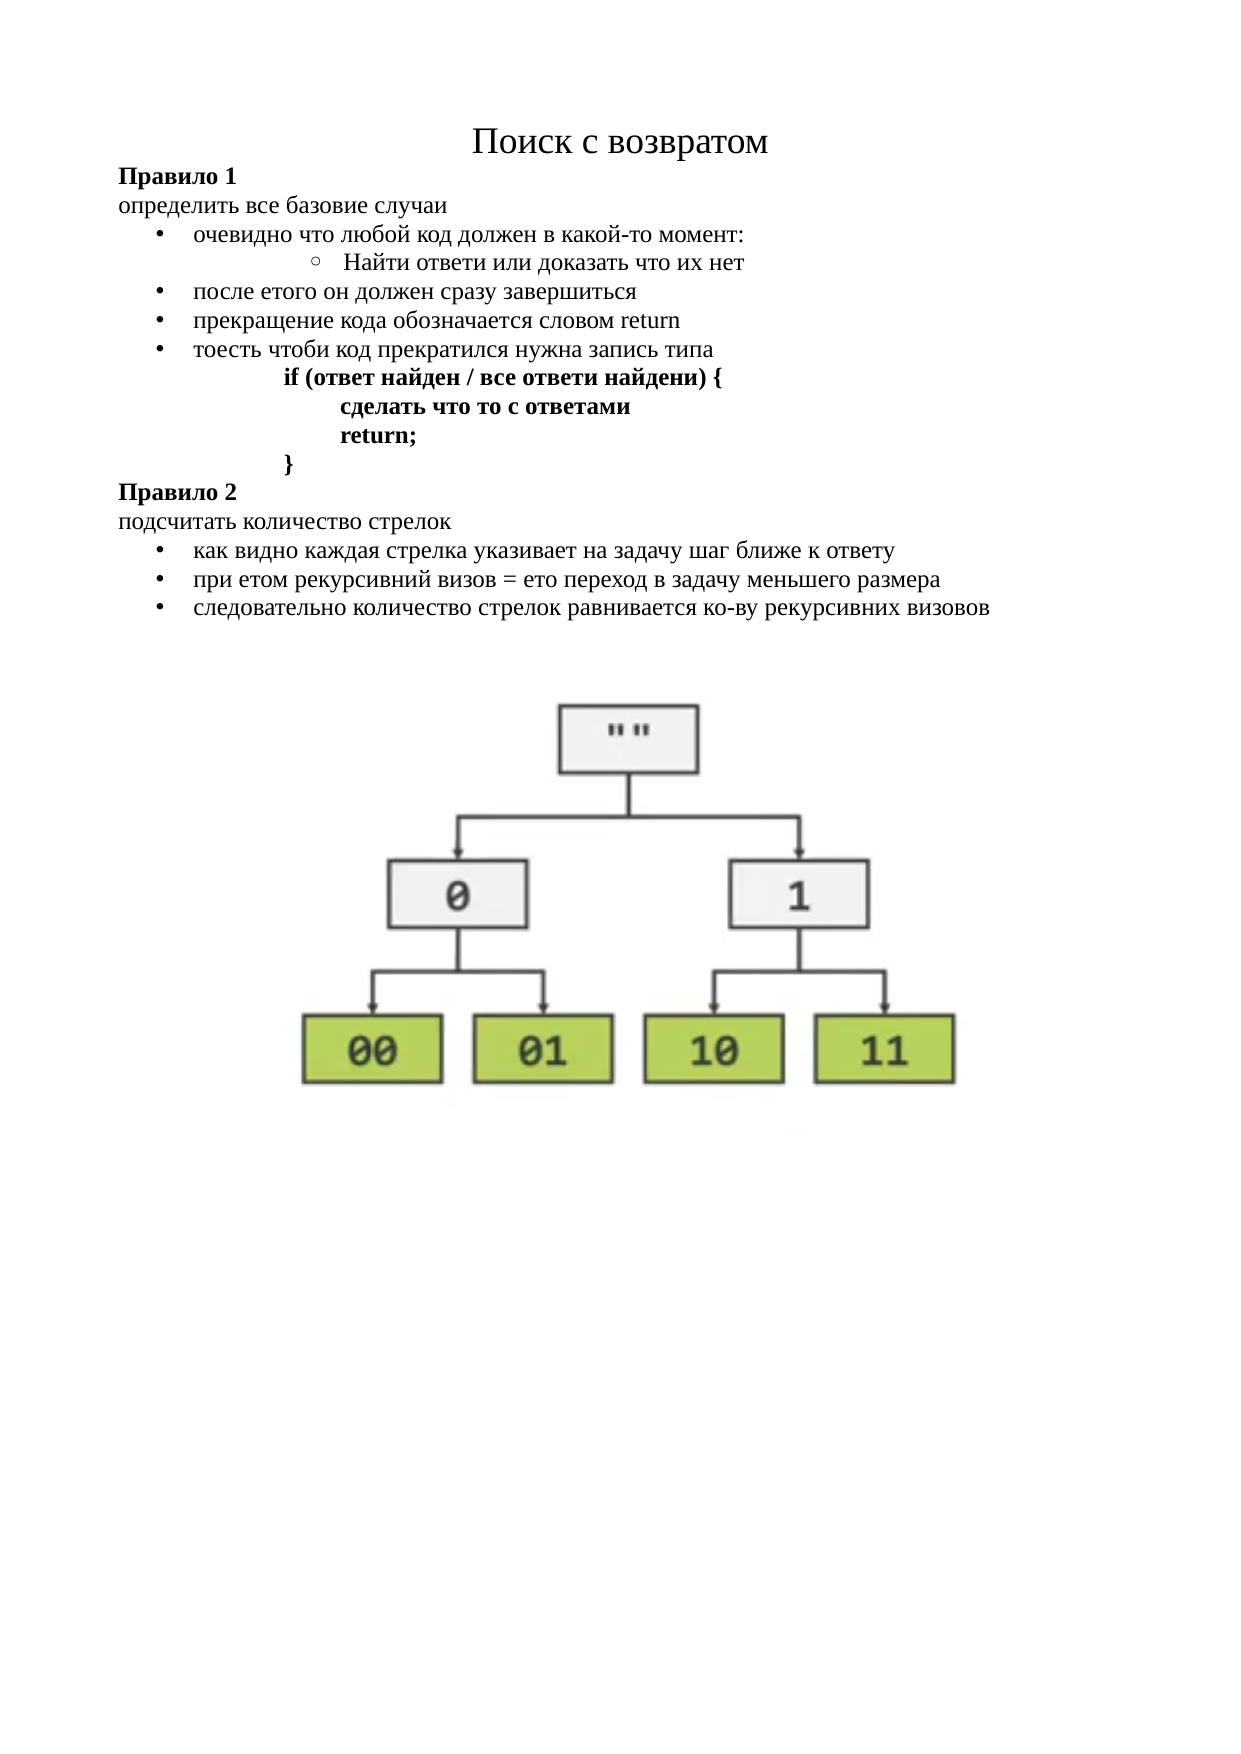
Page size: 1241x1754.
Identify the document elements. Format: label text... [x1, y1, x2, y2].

text if (ответ найден / все ответи найдени) { [118, 362, 1122, 391]
text Правило 1 [118, 161, 1122, 190]
text } [118, 449, 1122, 477]
list как видно каждая стрелка указивает на задачу шаг ближе к ответу [156, 535, 1122, 564]
text сделать что то с ответами [118, 391, 1122, 420]
picture [228, 650, 1012, 1134]
list Найти ответи или доказать что их нет [306, 247, 1122, 276]
list при етом рекурсивний визов = ето переход в задачу меньшего размера [156, 564, 1122, 592]
list тоесть чтоби код прекратился нужна запись типа [156, 334, 1122, 362]
list после етого он должен сразу завершиться [156, 276, 1122, 305]
text подсчитать количество стрелок [118, 506, 1122, 535]
text Правило 2 [118, 477, 1122, 506]
list очевидно что любой код должен в какой-то момент: [156, 219, 1122, 247]
list следовательно количество стрелок равнивается ко-ву рекурсивних визовов [156, 592, 1122, 621]
text определить все базовие случаи [118, 190, 1122, 219]
list прекращение кода обозначается словом return [156, 305, 1122, 334]
text Поиск с возвратом [118, 118, 1122, 161]
text return; [118, 420, 1122, 449]
